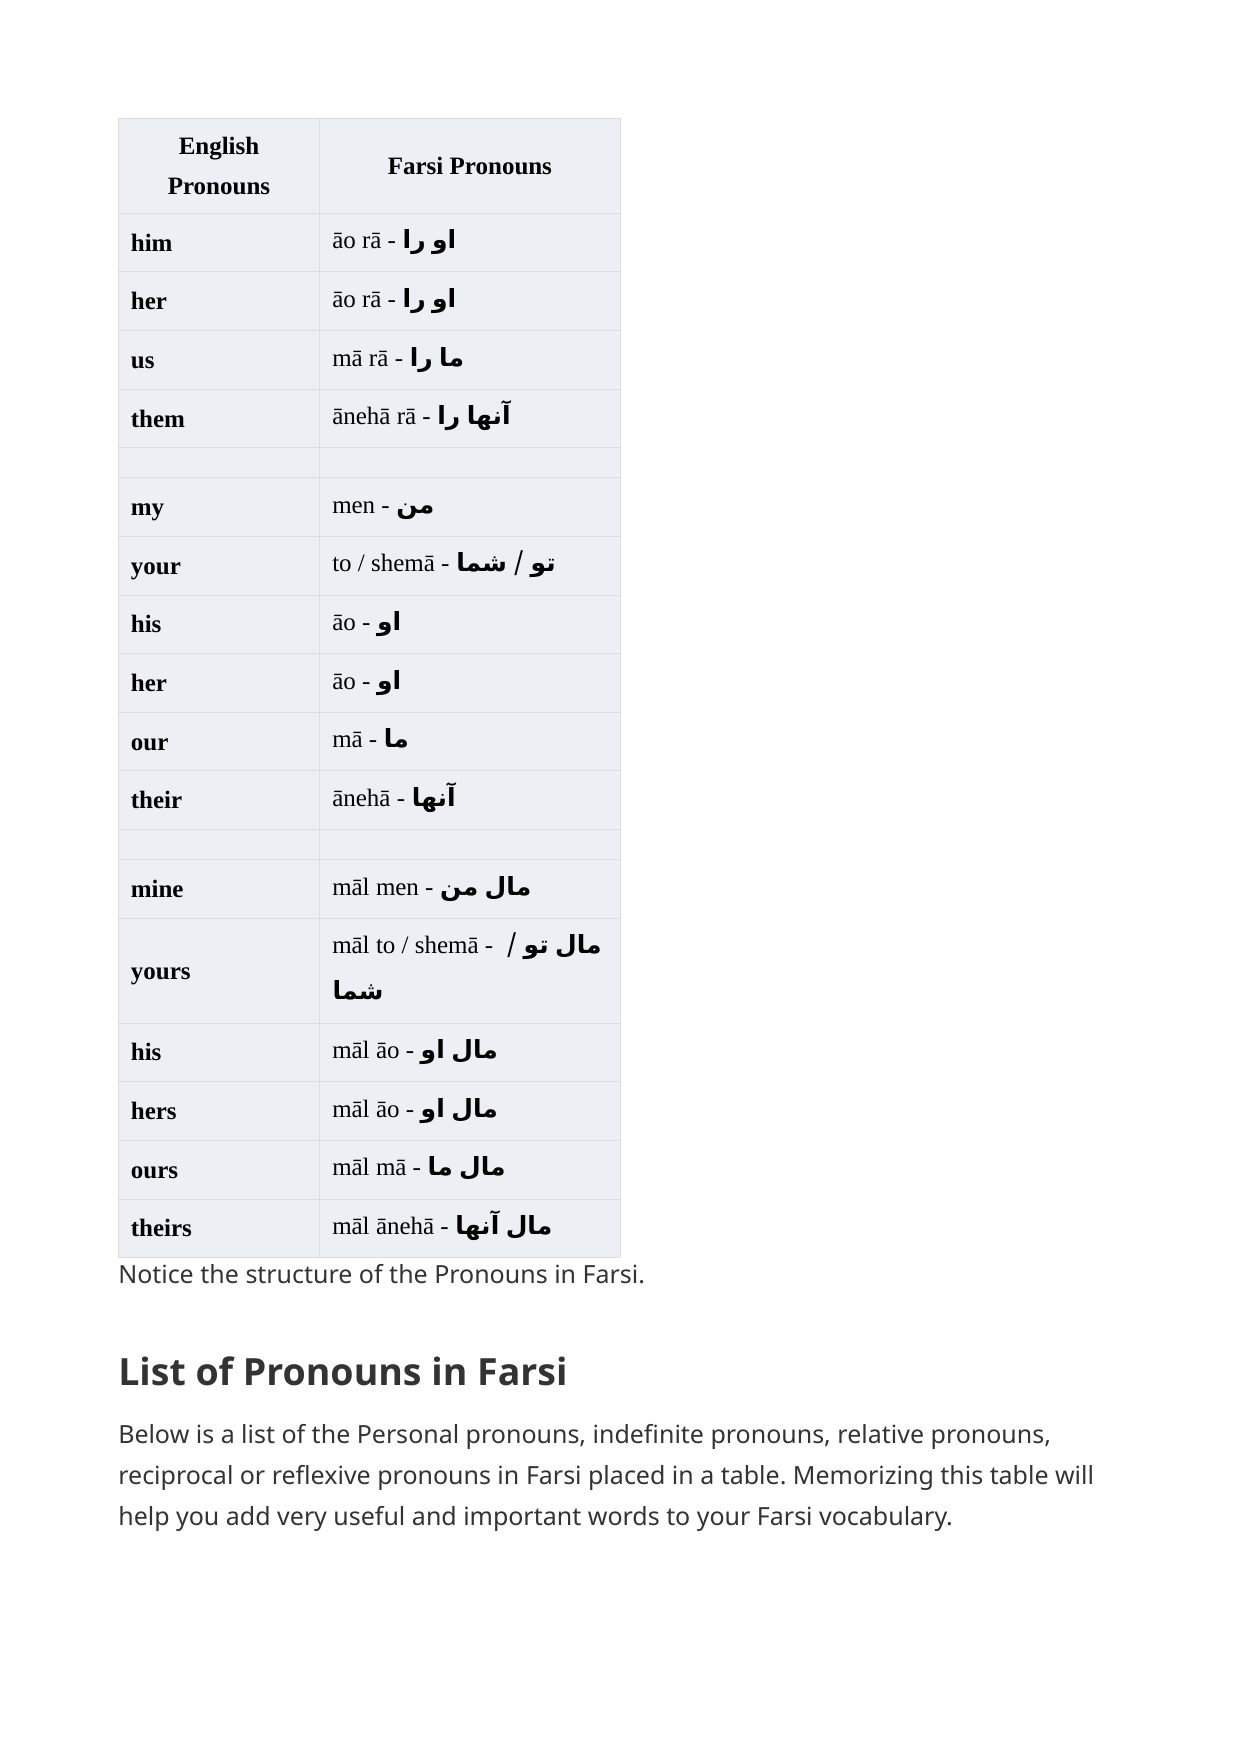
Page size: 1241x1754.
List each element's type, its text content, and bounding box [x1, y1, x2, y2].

table_cell āo - او [320, 596, 620, 653]
table_cell māl ānehā - مال آنها [320, 1200, 620, 1257]
text Below is a list of the Personal pronouns, indefinite pronouns, relative pronouns, reciprocal or reflexive pronouns in Farsi placed in a table. Memorizing this table will help you add very useful and important words to your Farsi vocabulary. [118, 1417, 1122, 1532]
table_cell hers [119, 1082, 319, 1140]
subtitle List of Pronouns in Farsi [118, 1345, 1122, 1396]
table_cell ānehā rā - آنها را [320, 390, 620, 447]
table_cell yours [119, 919, 319, 1022]
table_header English Pronouns [119, 119, 319, 213]
table_cell men - من [320, 478, 620, 536]
table_cell your [119, 537, 319, 594]
table_cell us [119, 331, 319, 389]
table_cell māl mā - مال ما [320, 1141, 620, 1198]
table_cell their [119, 771, 319, 829]
table_cell māl āo - مال او [320, 1082, 620, 1140]
table_cell them [119, 390, 319, 447]
table_cell my [119, 478, 319, 536]
table_cell māl āo - مال او [320, 1024, 620, 1081]
table_cell his [119, 596, 319, 653]
table_header Farsi Pronouns [320, 119, 620, 213]
table_cell to / shemā - تو / شما [320, 537, 620, 594]
table_cell āo rā - او را [320, 272, 620, 330]
table_cell āo rā - او را [320, 214, 620, 271]
table_cell him [119, 214, 319, 271]
table_cell her [119, 654, 319, 712]
table_cell mā - ما [320, 713, 620, 770]
table_cell our [119, 713, 319, 770]
table_cell his [119, 1024, 319, 1081]
text Notice the structure of the Pronouns in Farsi. [118, 1257, 1122, 1291]
table_cell her [119, 272, 319, 330]
table_cell āo - او [320, 654, 620, 712]
table_cell ānehā - آنها [320, 771, 620, 829]
table_cell ours [119, 1141, 319, 1198]
table_cell [119, 448, 319, 477]
table_cell mine [119, 860, 319, 918]
table_cell [320, 830, 620, 859]
table_cell mā rā - ما را [320, 331, 620, 389]
table_cell [320, 448, 620, 477]
table_cell māl men - مال من [320, 860, 620, 918]
table_cell māl to / shemā - مال تو / شما [320, 919, 620, 1022]
table_cell theirs [119, 1200, 319, 1257]
table_cell [119, 830, 319, 859]
